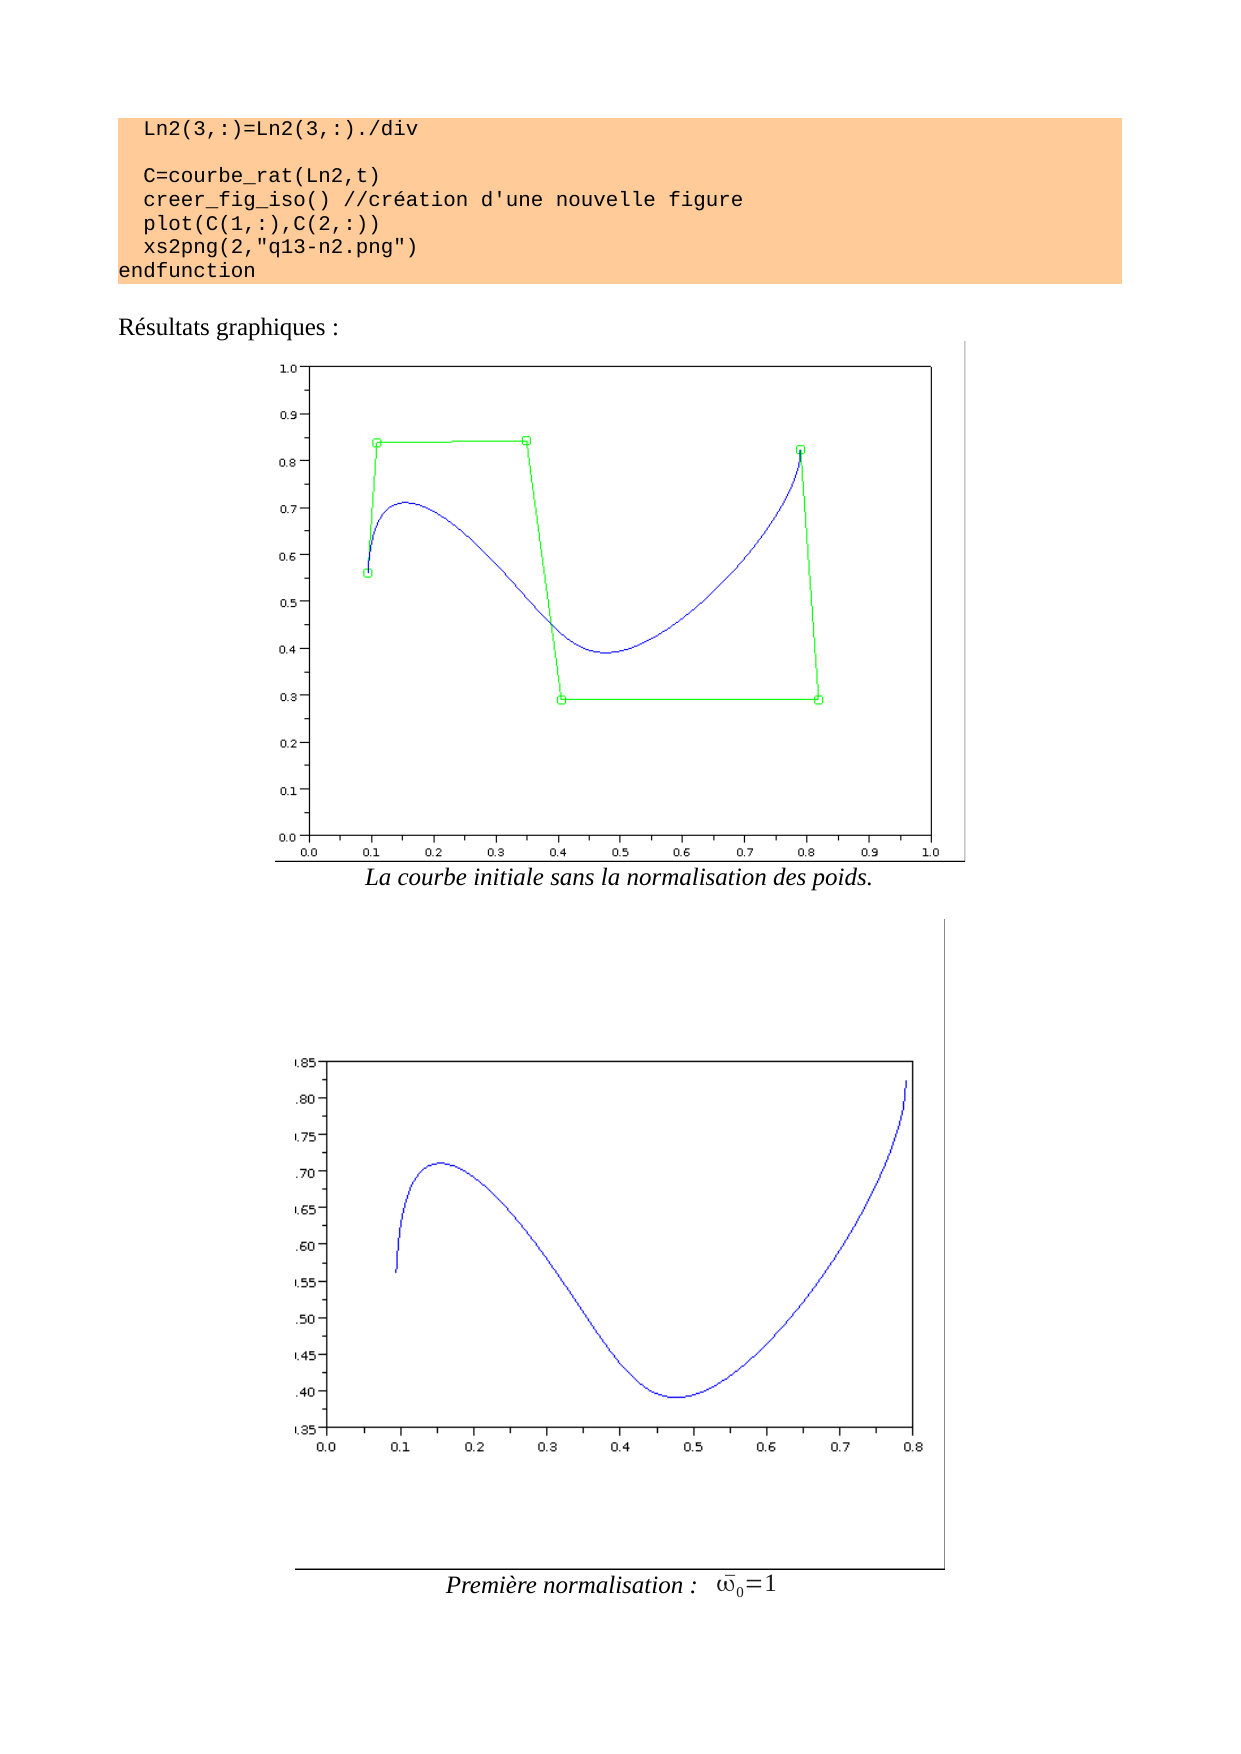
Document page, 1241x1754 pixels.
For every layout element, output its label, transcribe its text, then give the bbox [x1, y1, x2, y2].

text Première normalisation : [118, 1569, 1122, 1601]
text plot(C(1,:),C(2,:)) [118, 213, 1122, 236]
text Résultats graphiques : [118, 312, 1122, 341]
text La courbe initiale sans la normalisation des poids. [118, 862, 1122, 890]
text endfunction [118, 260, 1122, 284]
text Ln2(3,:)=Ln2(3,:)./div [118, 118, 1122, 142]
text xs2png(2,"q13-n2.png") [118, 236, 1122, 260]
text creer_fig_iso() //création d'une nouvelle figure [118, 189, 1122, 213]
text C=courbe_rat(Ln2,t) [118, 165, 1122, 189]
picture [295, 919, 945, 1570]
picture [275, 341, 966, 862]
